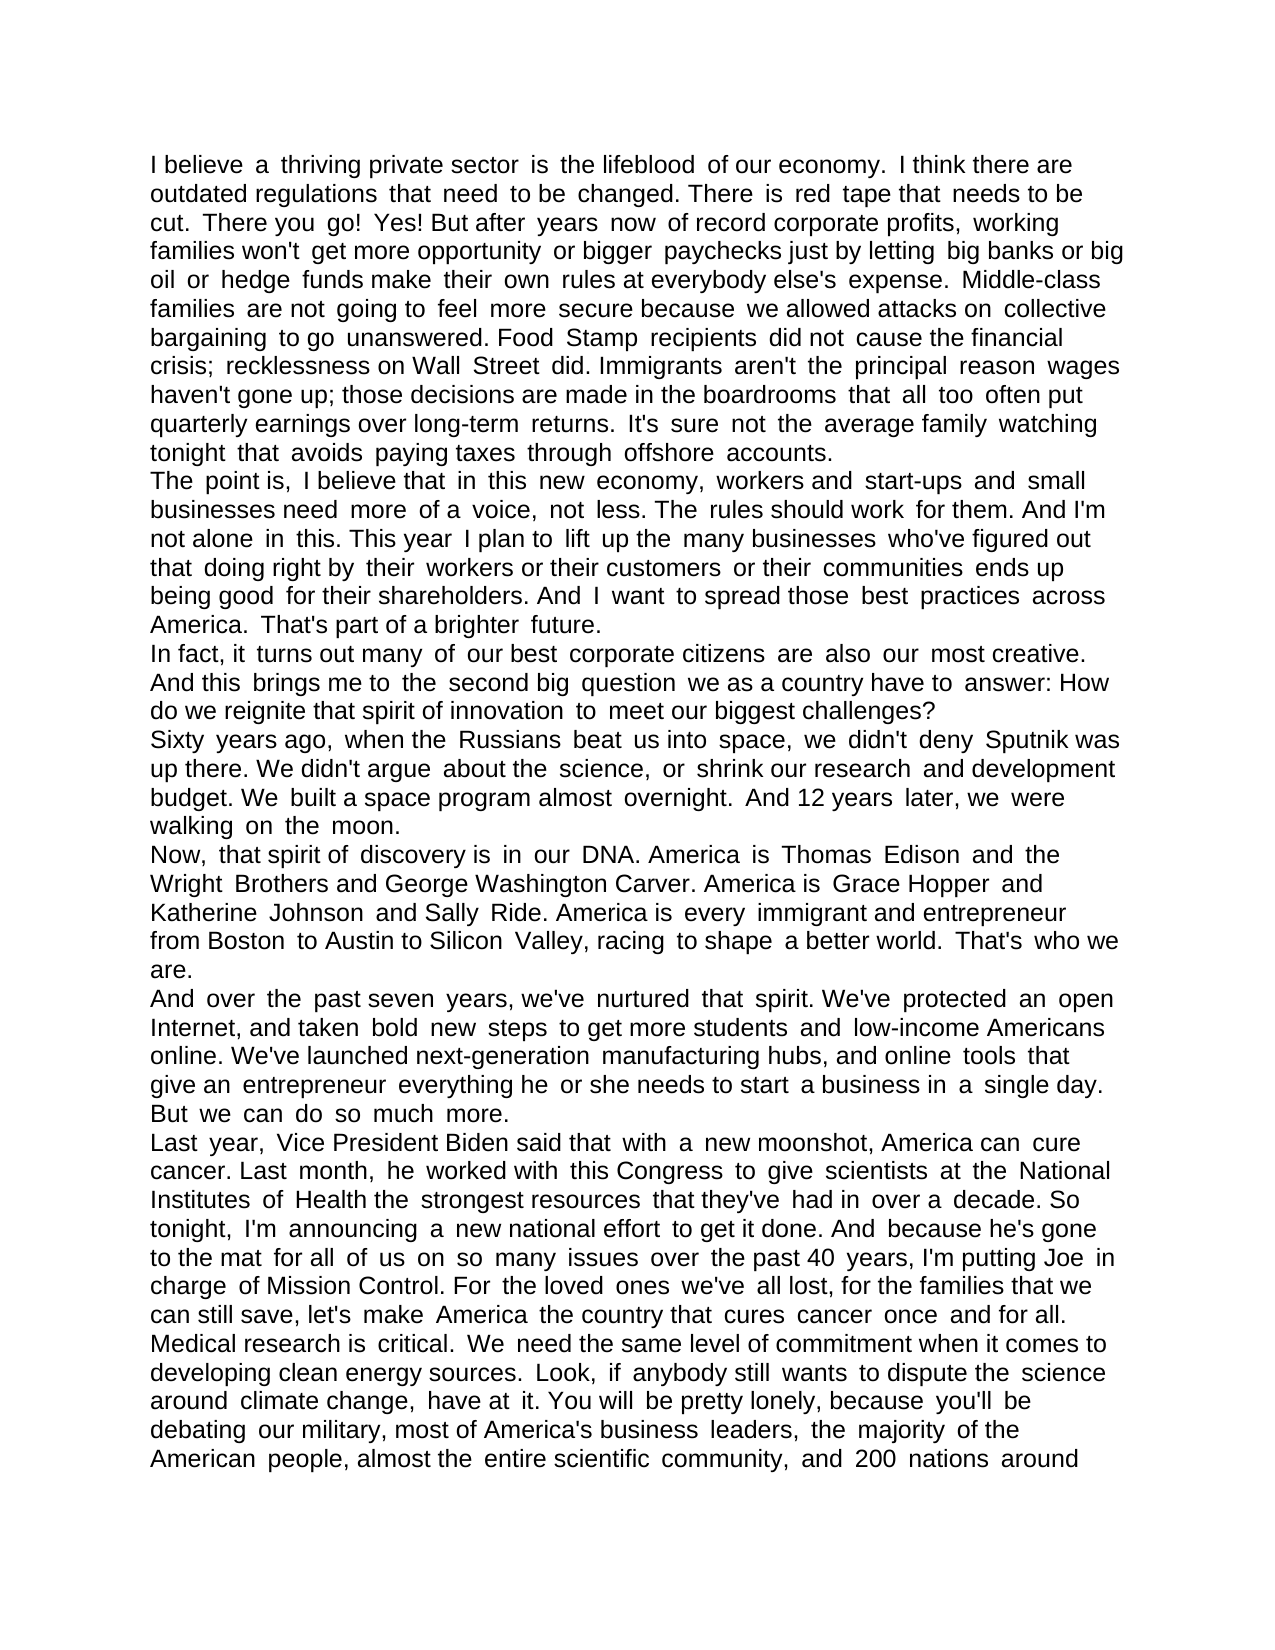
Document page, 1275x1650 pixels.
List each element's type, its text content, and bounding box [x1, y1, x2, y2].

text In fact, it turns out many of our best corporate citizens are also our most creative. And this brings me to the second big question we as a country have to answer: How do we reignite that spirit of innovation to meet our biggest challenges? [150, 639, 1125, 725]
text Now, that spirit of discovery is in our DNA. America is Thomas Edison and the Wright Brothers and George Washington Carver. America is Grace Hopper and Katherine Johnson and Sally Ride. America is every immigrant and entrepreneur from Boston to Austin to Silicon Valley, racing to shape a better world. That's who we are. [150, 840, 1125, 984]
text And over the past seven years, we've nurtured that spirit. We've protected an open Internet, and taken bold new steps to get more students and low-income Americans online. We've launched next-generation manufacturing hubs, and online tools that give an entrepreneur everything he or she needs to start a business in a single day. But we can do so much more. [150, 984, 1125, 1127]
text I believe a thriving private sector is the lifeblood of our economy. I think there are outdated regulations that need to be changed. There is red tape that needs to be cut. There you go! Yes! But after years now of record corporate profits, working families won't get more opportunity or bigger paychecks just by letting big banks or big oil or hedge funds make their own rules at everybody else's expense. Middle-class families are not going to feel more secure because we allowed attacks on collective bargaining to go unanswered. Food Stamp recipients did not cause the financial crisis; recklessness on Wall Street did. Immigrants aren't the principal reason wages haven't gone up; those decisions are made in the boardrooms that all too often put quarterly earnings over long-term returns. It's sure not the average family watching tonight that avoids paying taxes through offshore accounts. [150, 150, 1125, 466]
text Last year, Vice President Biden said that with a new moonshot, America can cure cancer. Last month, he worked with this Congress to give scientists at the National Institutes of Health the strongest resources that they've had in over a decade. So tonight, I'm announcing a new national effort to get it done. And because he's gone to the mat for all of us on so many issues over the past 40 years, I'm putting Joe in charge of Mission Control. For the loved ones we've all lost, for the families that we can still save, let's make America the country that cures cancer once and for all. [150, 1127, 1125, 1329]
text Medical research is critical. We need the same level of commitment when it comes to developing clean energy sources. Look, if anybody still wants to dispute the science around climate change, have at it. You will be pretty lonely, because you'll be debating our military, most of America's business leaders, the majority of the American people, almost the entire scientific community, and 200 nations around [150, 1329, 1125, 1472]
text Sixty years ago, when the Russians beat us into space, we didn't deny Sputnik was up there. We didn't argue about the science, or shrink our research and development budget. We built a space program almost overnight. And 12 years later, we were walking on the moon. [150, 725, 1125, 840]
text The point is, I believe that in this new economy, workers and start-ups and small businesses need more of a voice, not less. The rules should work for them. And I'm not alone in this. This year I plan to lift up the many businesses who've figured out that doing right by their workers or their customers or their communities ends up being good for their shareholders. And I want to spread those best practices across America. That's part of a brighter future. [150, 466, 1125, 639]
